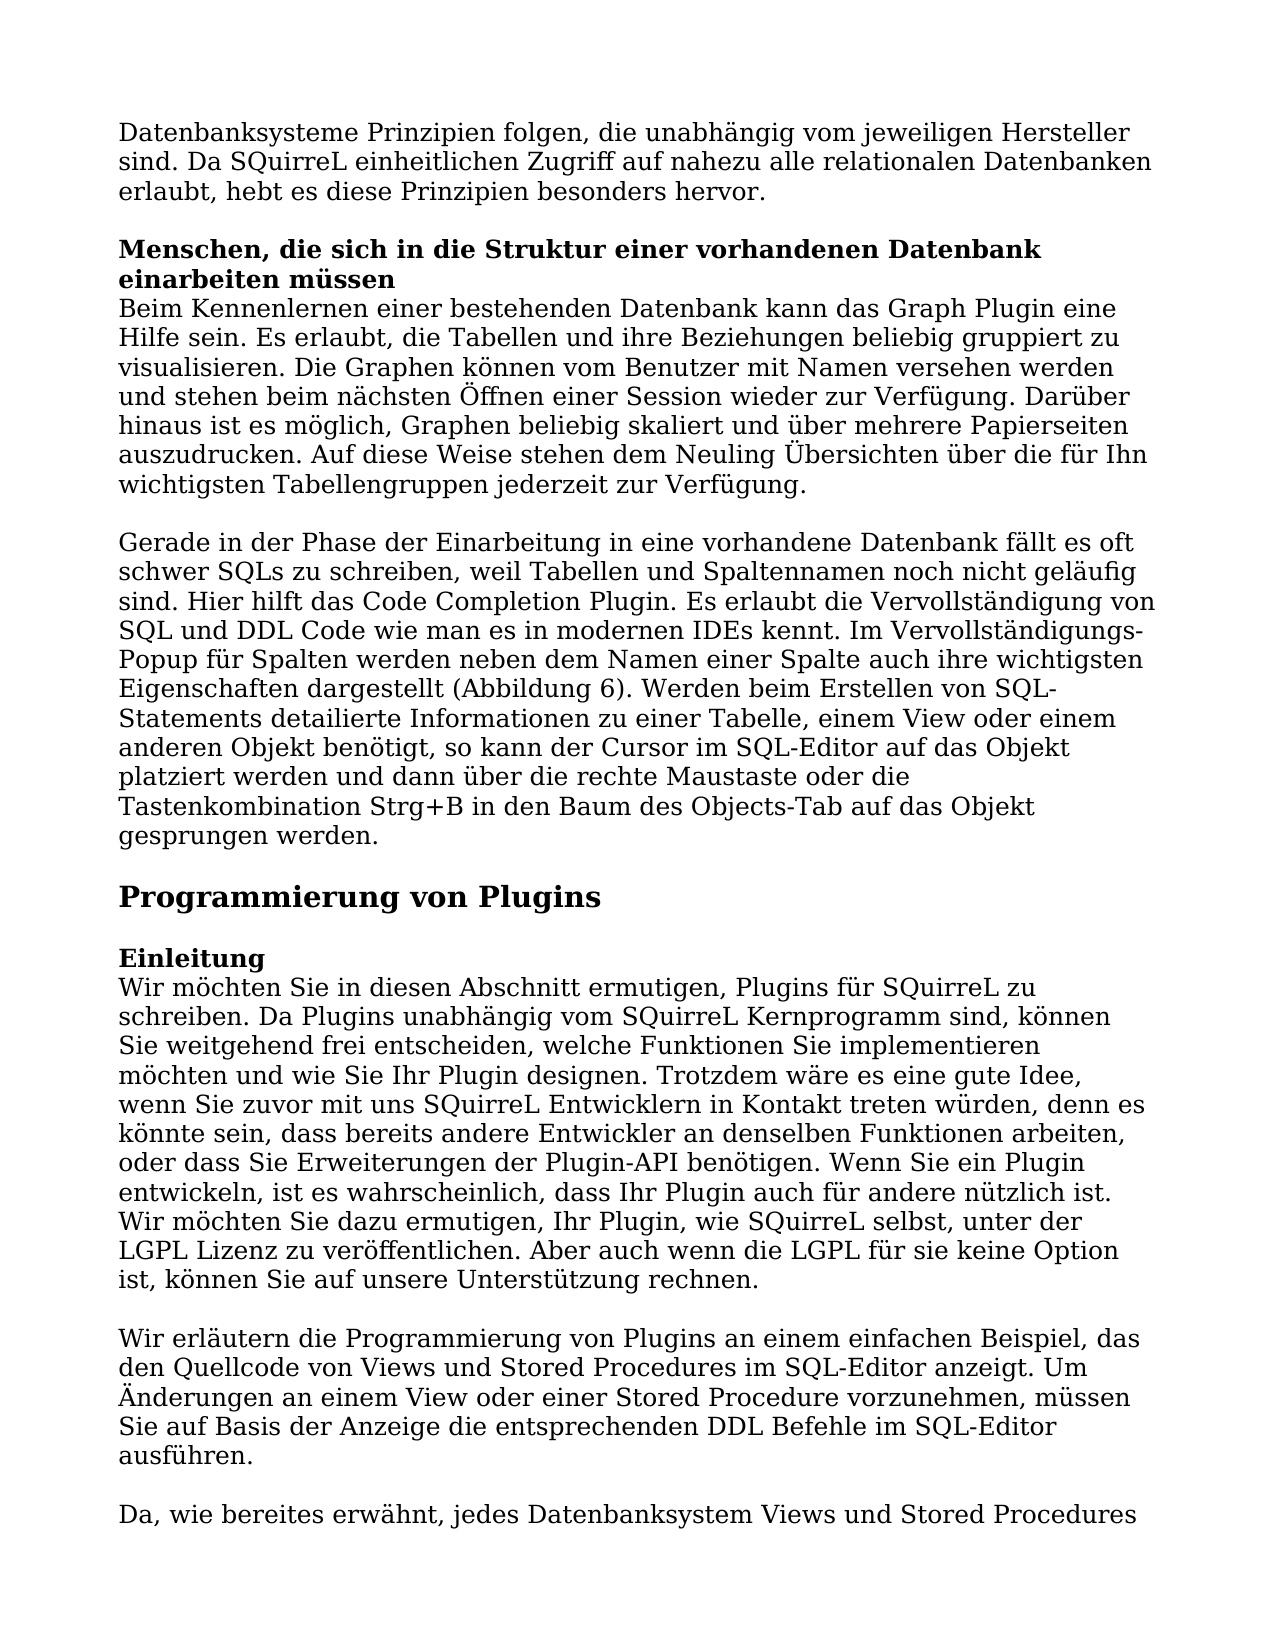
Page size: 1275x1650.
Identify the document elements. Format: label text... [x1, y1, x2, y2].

text Beim Kennenlernen einer bestehenden Datenbank kann das Graph Plugin eine Hilfe sein. Es erlaubt, die Tabellen und ihre Beziehungen beliebig gruppiert zu visualisieren. Die Graphen können vom Benutzer mit Namen versehen werden und stehen beim nächsten Öffnen einer Session wieder zur Verfügung. Darüber hinaus ist es möglich, Graphen beliebig skaliert und über mehrere Papierseiten auszudrucken. Auf diese Weise stehen dem Neuling Übersichten über die für Ihn wichtigsten Tabellengruppen jederzeit zur Verfügung. [118, 294, 1157, 499]
text Wir erläutern die Programmierung von Plugins an einem einfachen Beispiel, das den Quellcode von Views und Stored Procedures im SQL-Editor anzeigt. Um Änderungen an einem View oder einer Stored Procedure vorzunehmen, müssen Sie auf Basis der Anzeige die entsprechenden DDL Befehle im SQL-Editor ausführen. [118, 1324, 1157, 1471]
text Menschen, die sich in die Struktur einer vorhandenen Datenbank einarbeiten müssen [118, 235, 1157, 294]
text Gerade in der Phase der Einarbeitung in eine vorhandene Datenbank fällt es oft schwer SQLs zu schreiben, weil Tabellen und Spaltennamen noch nicht geläufig sind. Hier hilft das Code Completion Plugin. Es erlaubt die Vervollständigung von SQL und DDL Code wie man es in modernen IDEs kennt. Im Vervollständigungs-Popup für Spalten werden neben dem Namen einer Spalte auch ihre wichtigsten Eigenschaften dargestellt (Abbildung 6). Werden beim Erstellen von SQL-Statements detailierte Informationen zu einer Tabelle, einem View oder einem anderen Objekt benötigt, so kann der Cursor im SQL-Editor auf das Objekt platziert werden und dann über die rechte Maustaste oder die Tastenkombination Strg+B in den Baum des Objects-Tab auf das Objekt gesprungen werden. [118, 528, 1157, 850]
text Datenbanksysteme Prinzipien folgen, die unabhängig vom jeweiligen Hersteller sind. Da SQuirreL einheitlichen Zugriff auf nahezu alle relationalen Datenbanken erlaubt, hebt es diese Prinzipien besonders hervor. [118, 118, 1157, 206]
text Da, wie bereites erwähnt, jedes Datenbanksystem Views und Stored Procedures [118, 1500, 1157, 1529]
text Wir möchten Sie in diesen Abschnitt ermutigen, Plugins für SQuirreL zu schreiben. Da Plugins unabhängig vom SQuirreL Kernprogramm sind, können Sie weitgehend frei entscheiden, welche Funktionen Sie implementieren möchten und wie Sie Ihr Plugin designen. Trotzdem wäre es eine gute Idee, wenn Sie zuvor mit uns SQuirreL Entwicklern in Kontakt treten würden, denn es könnte sein, dass bereits andere Entwickler an denselben Funktionen arbeiten, oder dass Sie Erweiterungen der Plugin-API benötigen. Wenn Sie ein Plugin entwickeln, ist es wahrscheinlich, dass Ihr Plugin auch für andere nützlich ist. Wir möchten Sie dazu ermutigen, Ihr Plugin, wie SQuirreL selbst, unter der LGPL Lizenz zu veröffentlichen. Aber auch wenn die LGPL für sie keine Option ist, können Sie auf unsere Unterstützung rechnen. [118, 973, 1157, 1295]
text Programmierung von Plugins [118, 879, 1157, 914]
text Einleitung [118, 943, 1157, 973]
